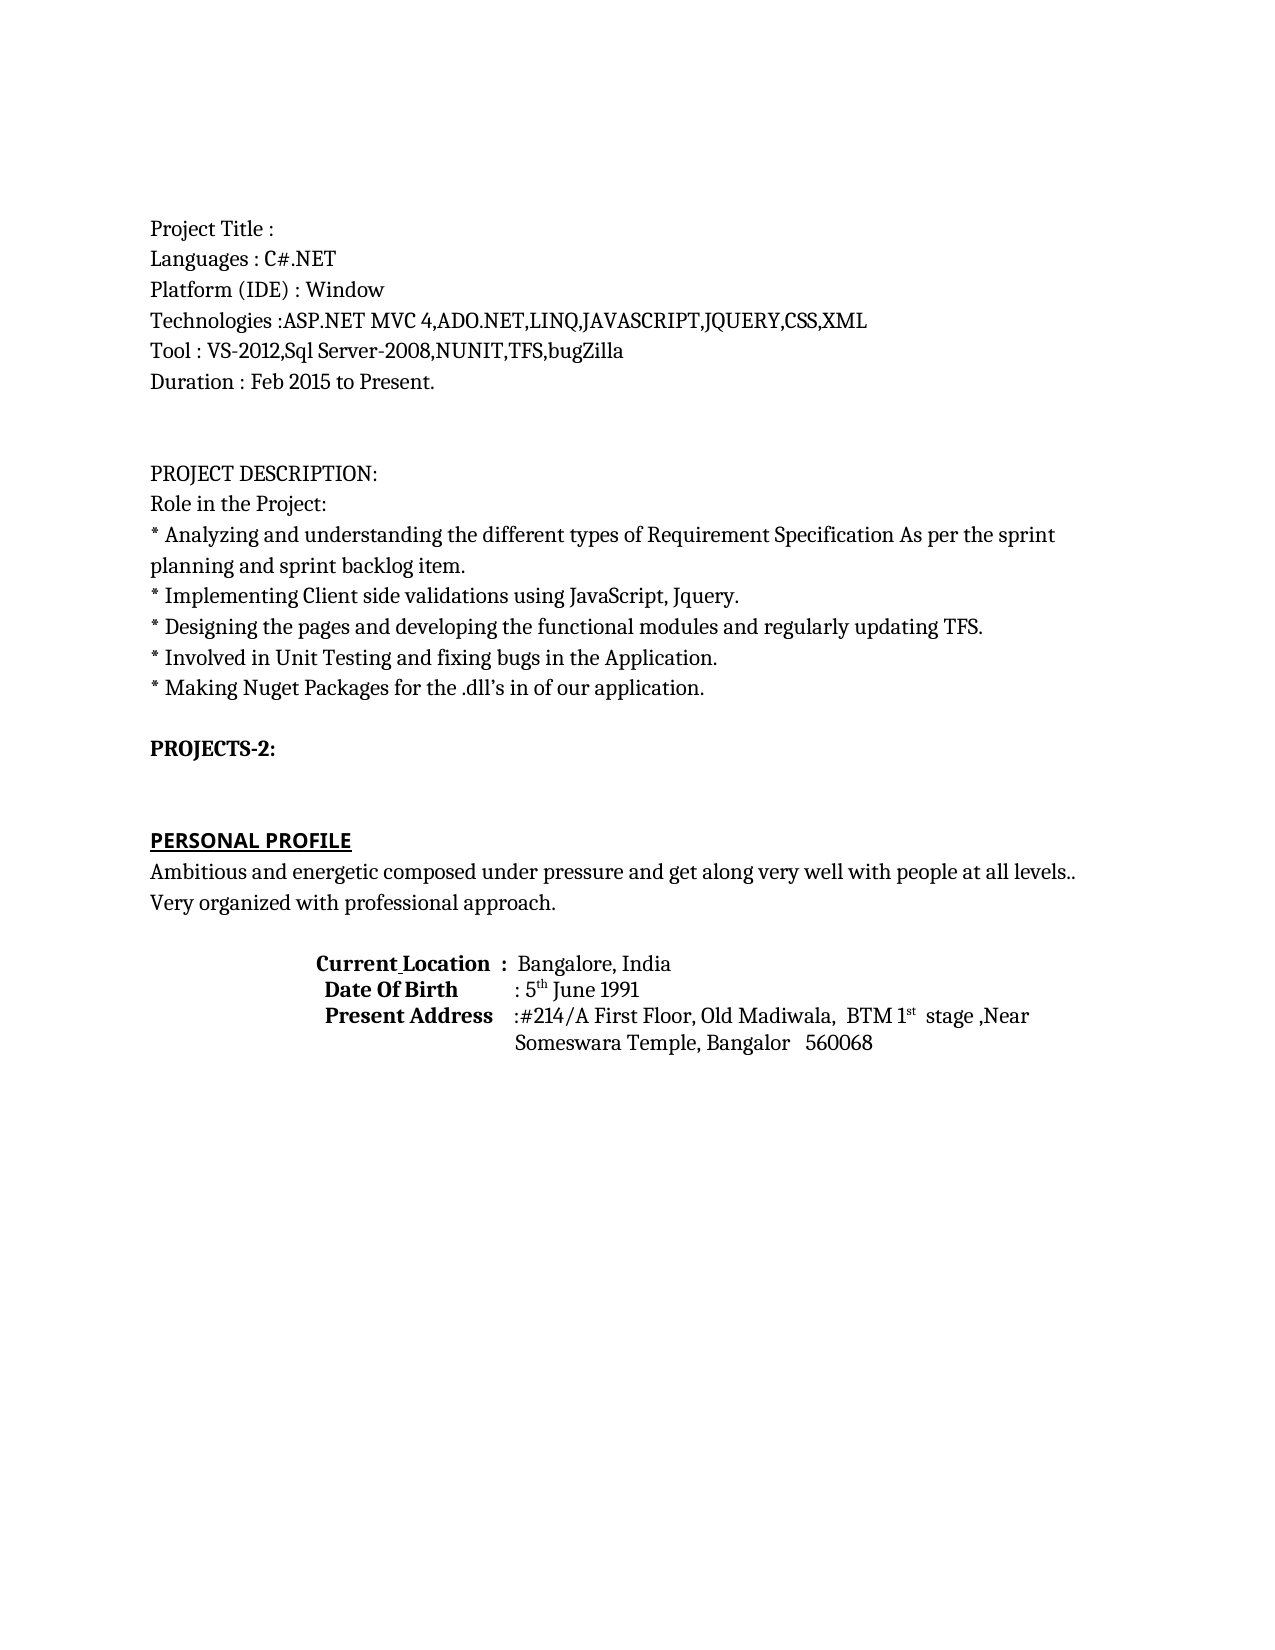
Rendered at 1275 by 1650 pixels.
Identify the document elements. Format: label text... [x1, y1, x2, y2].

text Project Title : [150, 211, 1125, 242]
text Someswara Temple, Bangalor 560068 [169, 1029, 1125, 1056]
text PROJECTS-2: [150, 732, 1125, 762]
text Technologies :ASP.NET MVC 4,ADO.NET,LINQ,JAVASCRIPT,JQUERY,CSS,XML [150, 303, 1125, 334]
text Languages : C#.NET [150, 242, 1125, 272]
text Duration : Feb 2015 to Present. [150, 364, 1125, 395]
text Tool : VS-2012,Sql Server-2008,NUNIT,TFS,bugZilla [150, 334, 1125, 364]
text * Analyzing and understanding the different types of Requirement Specification As per the sprint planning and sprint backlog item. [150, 517, 1125, 579]
text * Involved in Unit Testing and fixing bugs in the Application. [150, 640, 1125, 671]
text PROJECT DESCRIPTION: [150, 456, 1125, 487]
text Platform (IDE) : Window [150, 272, 1125, 303]
text Present Address :#214/A First Floor, Old Madiwala, BTM 1st stage ,Near [169, 1003, 1125, 1029]
text * Making Nuget Packages for the .dll’s in of our application. [150, 671, 1125, 701]
text * Designing the pages and developing the functional modules and regularly updating TFS. [150, 609, 1125, 640]
text * Implementing Client side validations using JavaScript, Jquery. [150, 579, 1125, 609]
text Role in the Project: [150, 487, 1125, 517]
text Date Of Birth : 5th June 1991 [169, 977, 1125, 1003]
text PERSONAL PROFILE [150, 824, 1125, 854]
text Current Location : Bangalore, India [150, 946, 1125, 977]
text Ambitious and energetic composed under pressure and get along very well with people at all levels.. Very organized with professional approach. [150, 854, 1125, 916]
